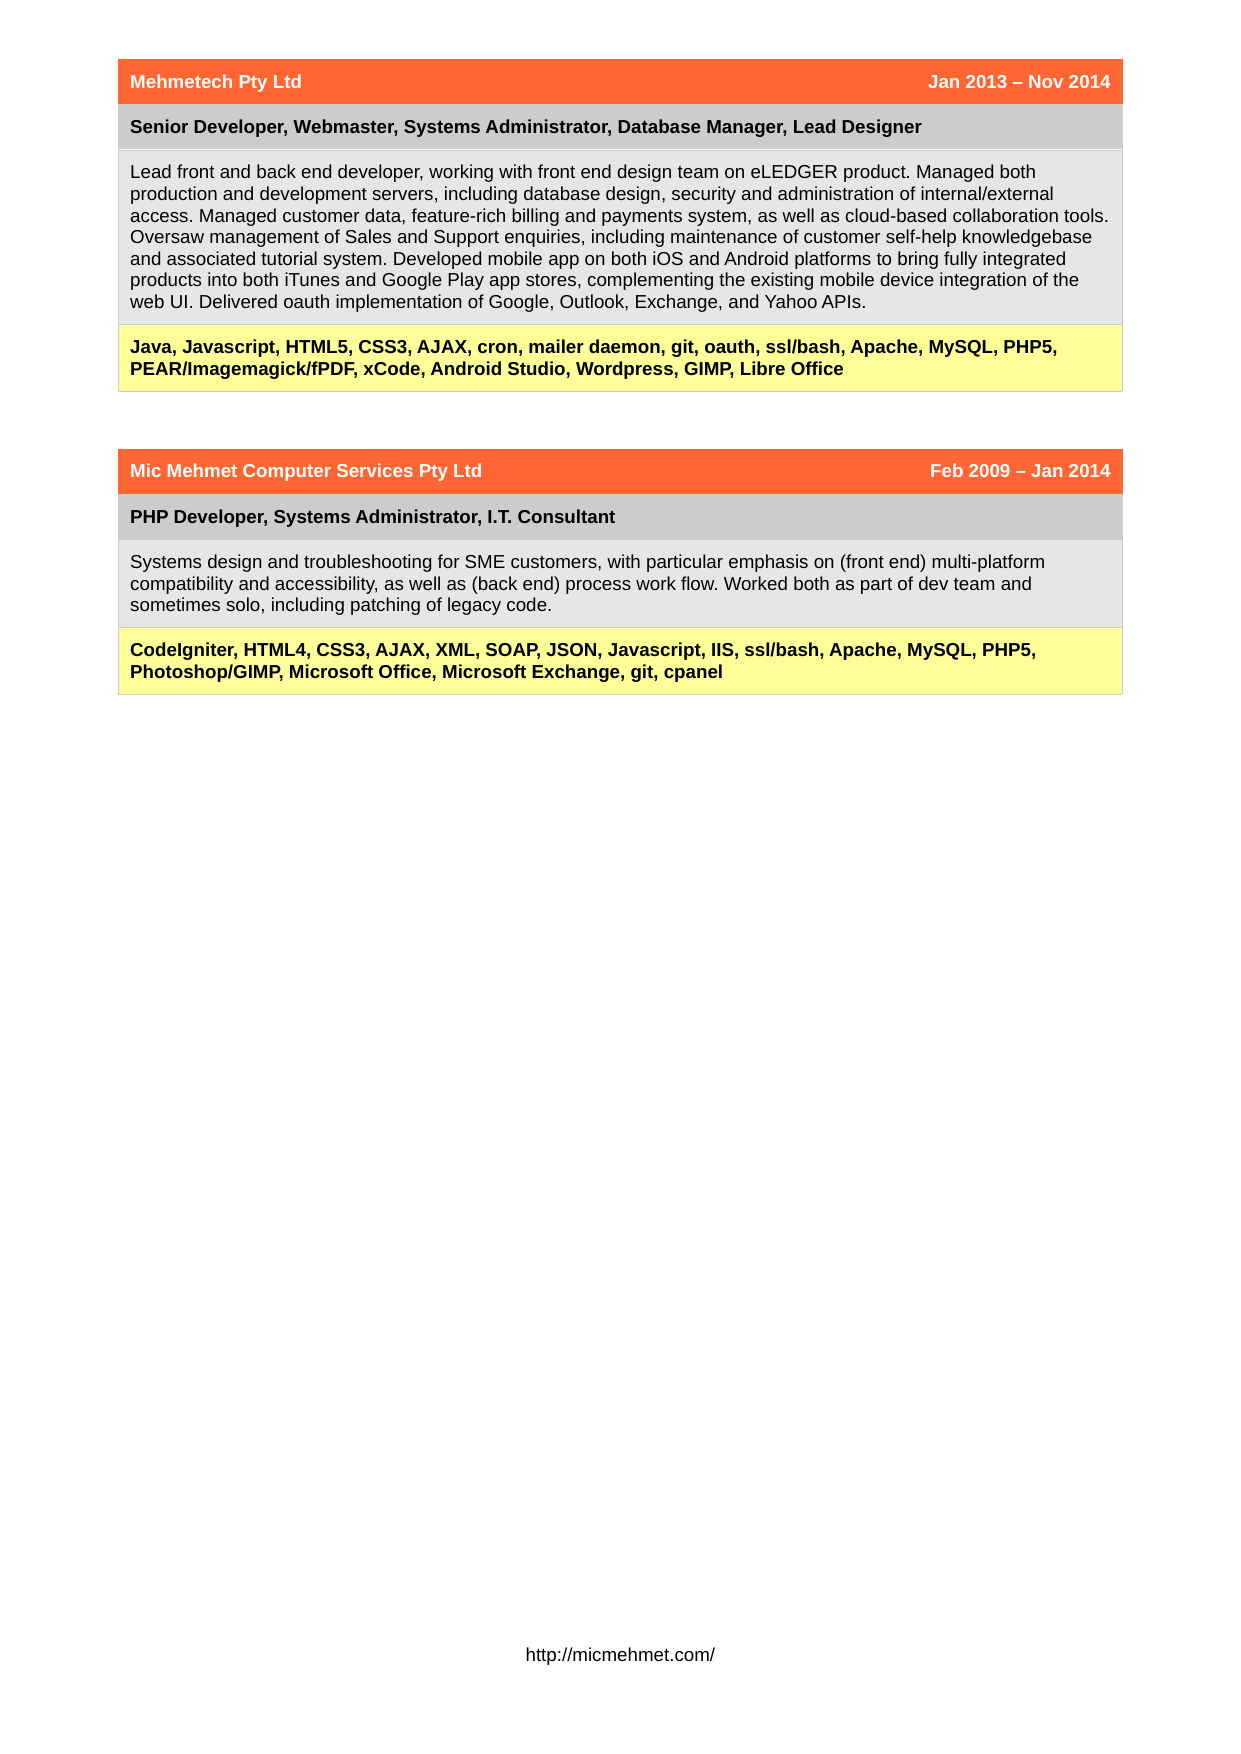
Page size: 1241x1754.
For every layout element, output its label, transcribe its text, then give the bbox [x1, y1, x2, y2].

table_cell Systems design and troubleshooting for SME customers, with particular emphasis on (front end) multi-platform compatibility and accessibility, as well as (back end) process work flow. Worked both as part of dev team and sometimes solo, including patching of legacy code. [119, 540, 1122, 627]
table_cell Lead front and back end developer, working with front end design team on eLEDGER product. Managed both production and development servers, including database design, security and administration of internal/external access. Managed customer data, feature-rich billing and payments system, as well as cloud-based collaboration tools. Oversaw management of Sales and Support enquiries, including maintenance of customer self-help knowledgebase and associated tutorial system. Developed mobile app on both iOS and Android platforms to bring fully integrated products into both iTunes and Google Play app stores, complementing the existing mobile device integration of the web UI. Delivered oauth implementation of Google, Outlook, Exchange, and Yahoo APIs. [119, 151, 1122, 324]
table_cell PHP Developer, Systems Administrator, I.T. Consultant [119, 495, 1122, 539]
table_header Feb 2009 – Jan 2014 [620, 450, 1122, 494]
table_header Jan 2013 – Nov 2014 [620, 60, 1122, 104]
table_cell Senior Developer, Webmaster, Systems Administrator, Database Manager, Lead Designer [119, 105, 1122, 149]
table_header Mic Mehmet Computer Services Pty Ltd [119, 450, 620, 494]
table_header Mehmetech Pty Ltd [119, 60, 620, 104]
table_cell Java, Javascript, HTML5, CSS3, AJAX, cron, mailer daemon, git, oauth, ssl/bash, Apache, MySQL, PHP5, PEAR/Imagemagick/fPDF, xCode, Android Studio, Wordpress, GIMP, Libre Office [119, 325, 1122, 391]
table_cell CodeIgniter, HTML4, CSS3, AJAX, XML, SOAP, JSON, Javascript, IIS, ssl/bash, Apache, MySQL, PHP5, Photoshop/GIMP, Microsoft Office, Microsoft Exchange, git, cpanel [119, 628, 1122, 694]
